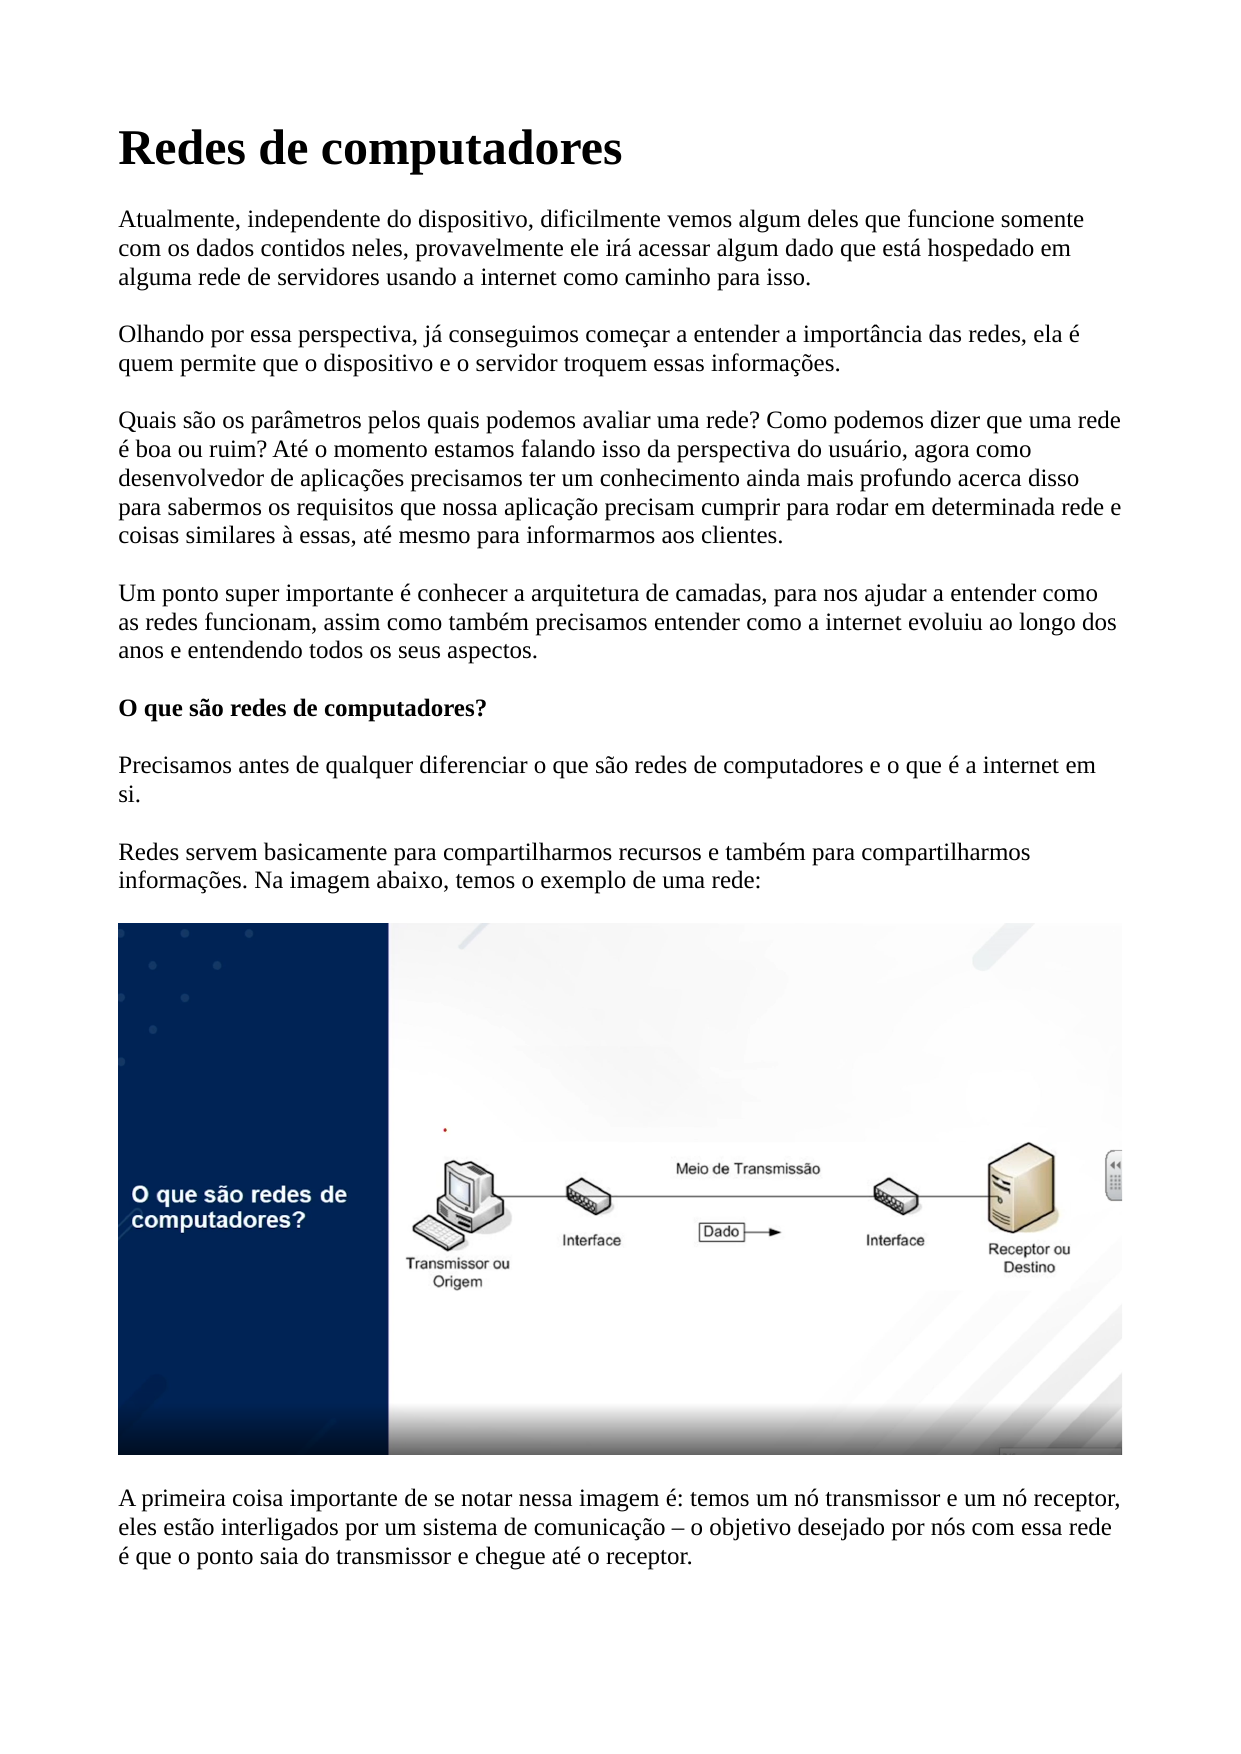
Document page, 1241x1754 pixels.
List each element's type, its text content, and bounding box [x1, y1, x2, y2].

text A primeira coisa importante de se notar nessa imagem é: temos um nó transmissor e um nó receptor, eles estão interligados por um sistema de comunicação – o objetivo desejado por nós com essa rede é que o ponto saia do transmissor e chegue até o receptor. [118, 1483, 1122, 1570]
text Atualmente, independente do dispositivo, dificilmente vemos algum deles que funcione somente com os dados contidos neles, provavelmente ele irá acessar algum dado que está hospedado em alguma rede de servidores usando a internet como caminho para isso. [118, 204, 1122, 291]
text Redes servem basicamente para compartilharmos recursos e também para compartilharmos informações. Na imagem abaixo, temos o exemplo de uma rede: [118, 837, 1122, 894]
text Precisamos antes de qualquer diferenciar o que são redes de computadores e o que é a internet em si. [118, 751, 1122, 808]
text Quais são os parâmetros pelos quais podemos avaliar uma rede? Como podemos dizer que uma rede é boa ou ruim? Até o momento estamos falando isso da perspectiva do usuário, agora como desenvolvedor de aplicações precisamos ter um conhecimento ainda mais profundo acerca disso para sabermos os requisitos que nossa aplicação precisam cumprir para rodar em determinada rede e coisas similares à essas, até mesmo para informarmos aos clientes. [118, 406, 1122, 549]
text Um ponto super importante é conhecer a arquitetura de camadas, para nos ajudar a entender como as redes funcionam, assim como também precisamos entender como a internet evoluiu ao longo dos anos e entendendo todos os seus aspectos. [118, 578, 1122, 664]
picture [118, 923, 1123, 1455]
text Olhando por essa perspectiva, já conseguimos começar a entender a importância das redes, ela é quem permite que o dispositivo e o servidor troquem essas informações. [118, 319, 1122, 377]
text O que são redes de computadores? [118, 693, 1122, 722]
text Redes de computadores [118, 118, 1122, 176]
